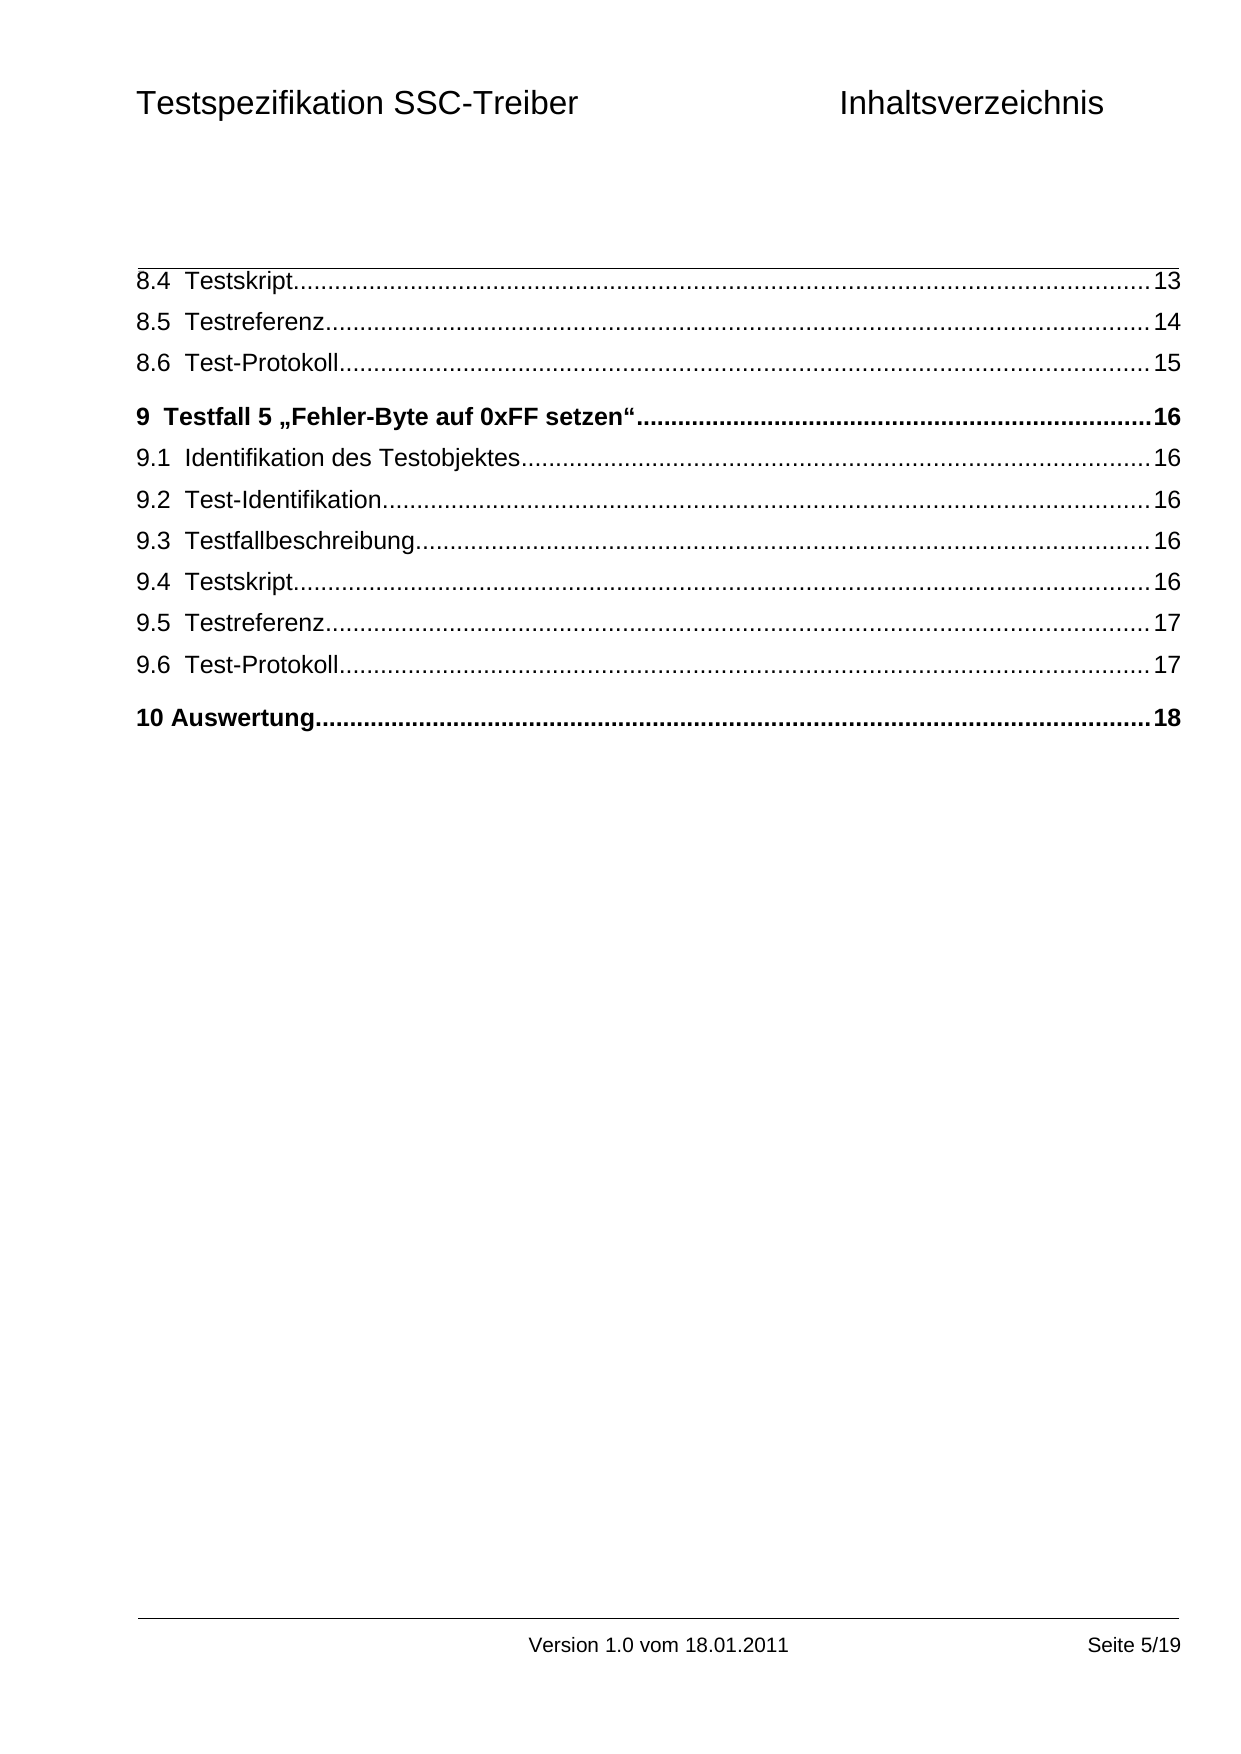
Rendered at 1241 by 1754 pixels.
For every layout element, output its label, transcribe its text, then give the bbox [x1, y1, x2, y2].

text 9 Testfall 5 „Fehler-Byte auf 0xFF setzen“ 16 [136, 402, 1181, 431]
text 8.4 Testskript 13 [275, 289, 1181, 294]
text 9.3 Testfallbeschreibung 16 [136, 526, 1181, 554]
text 10 Auswertung 18 [136, 703, 1181, 732]
text 9.6 Test-Protokoll 17 [136, 649, 1181, 678]
text 9.4 Testskript 16 [136, 567, 1181, 596]
text 8.4 Testskript 13 [136, 289, 273, 294]
text 8.6 Test-Protokoll 15 [136, 348, 1181, 377]
text 9.5 Testreferenz 17 [136, 608, 1181, 637]
text 9.1 Identifikation des Testobjektes 16 [136, 443, 1181, 472]
text 9.2 Test-Identifikation 16 [136, 484, 1181, 513]
text 8.5 Testreferenz 14 [136, 307, 1181, 336]
